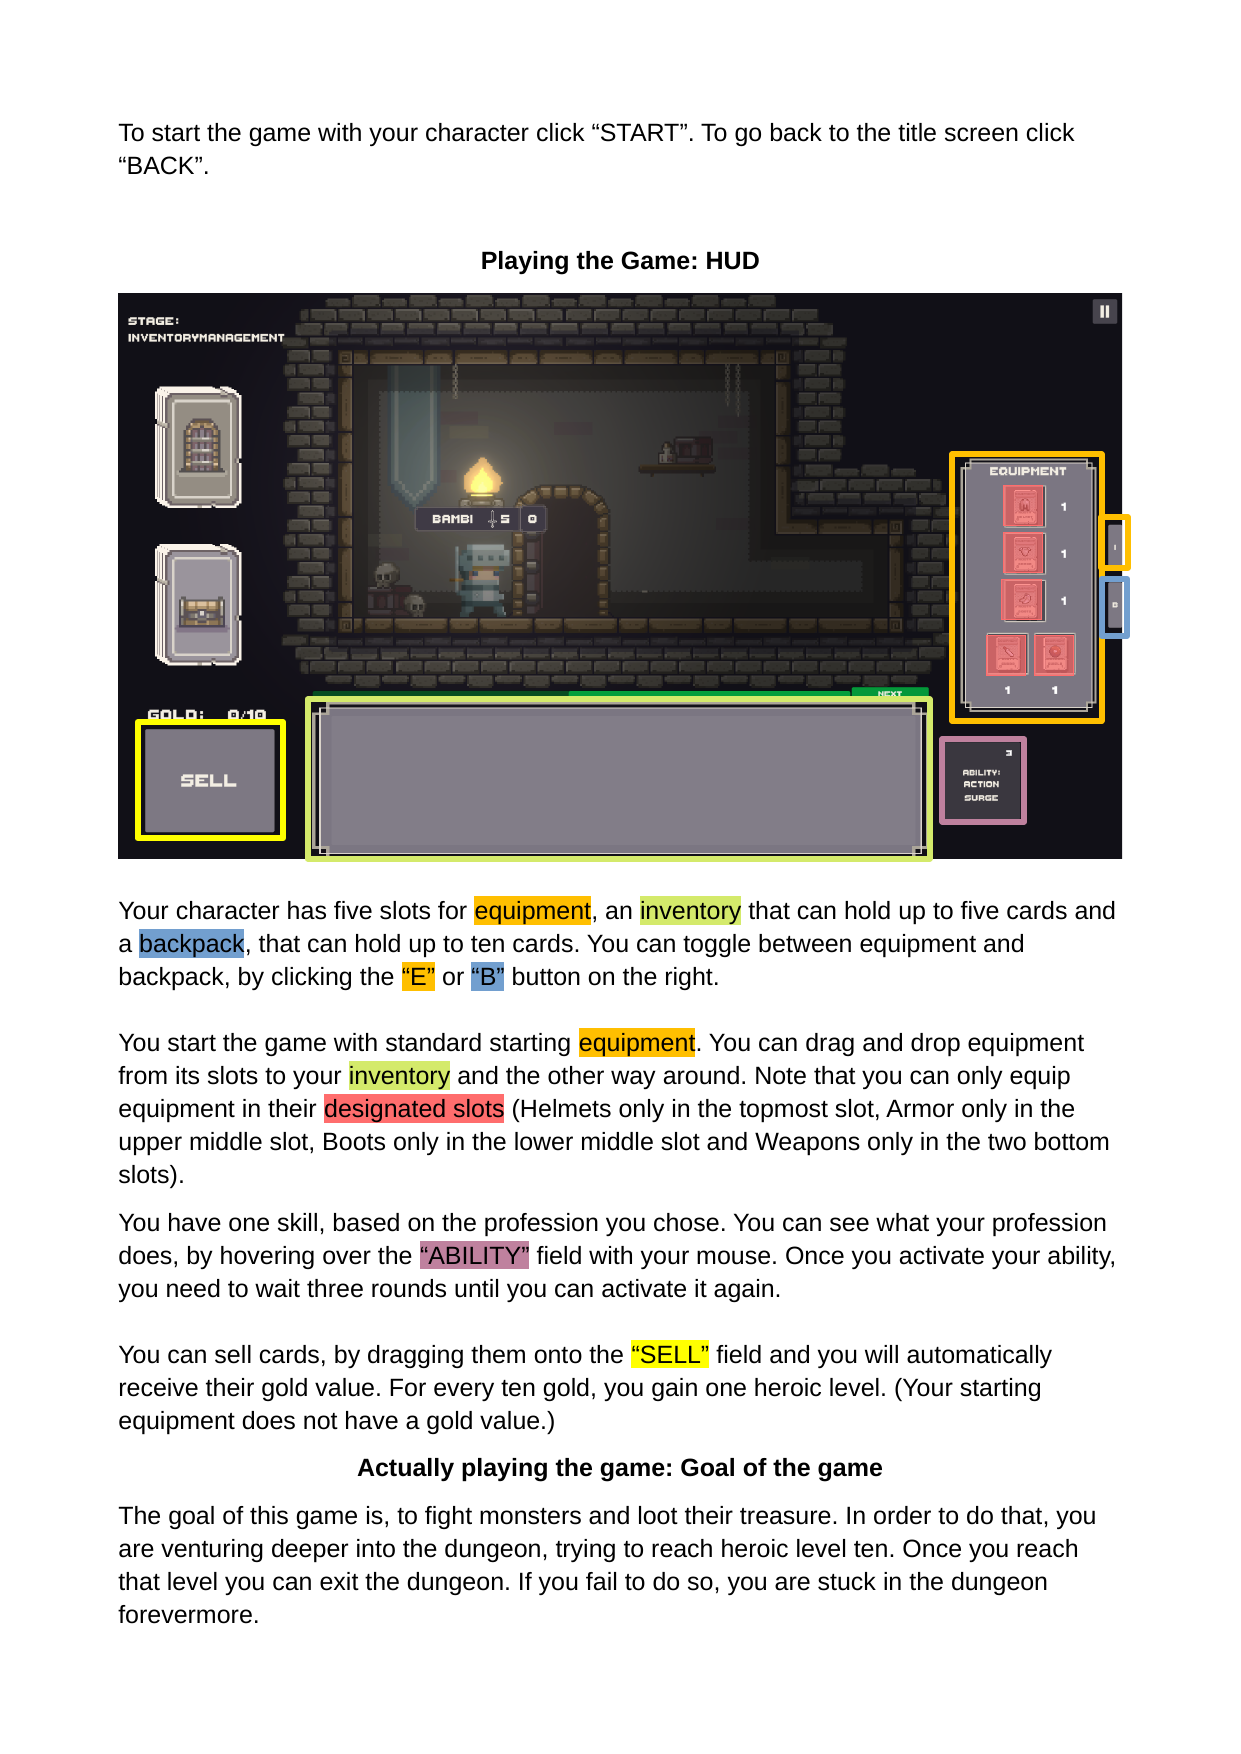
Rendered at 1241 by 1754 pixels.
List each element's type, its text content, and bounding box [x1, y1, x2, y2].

picture [1105, 520, 1123, 565]
picture [311, 702, 927, 856]
text Your character has five slots for equipment, an inventory that can hold up to five cards and a backpack, that can hold up to ten cards. You can toggle between equipment and backpack, by clicking the “E” or “B” button on the right. You start the game with standard starting equipment. You can drag and drop equipment from its slots to your inventory and the other way around. Note that you can only equip equipment in their designated slots (Helmets only in the topmost slot, Armor only in the upper middle slot, Boots only in the lower middle slot and Weapons only in the two bottom slots). [118, 859, 1122, 1189]
text You have one skill, based on the profession you chose. You can see what your profession does, by hovering over the “ABILITY” field with your mouse. Once you activate your ability, you need to wait three rounds until you can activate it again. You can sell cards, by dragging them onto the “SELL” field and you will automatically receive their gold value. For every ten gold, you gain one heroic level. (Your starting equipment does not have a gold value.) [118, 1208, 1122, 1434]
text The goal of this game is, to fight monsters and loot their treasure. In order to do that, you are venturing deeper into the dungeon, trying to reach heroic level ten. Once you reach that level you can exit the dungeon. If you fail to do so, you are stuck in the dungeon forevermore. [118, 1501, 1122, 1629]
picture [1105, 571, 1123, 576]
text To start the game with your character click “START”. To go back to the title screen click “BACK”. [118, 118, 1122, 180]
picture [955, 457, 1099, 718]
picture [118, 293, 1123, 859]
text Actually playing the game: Goal of the game [118, 1453, 1122, 1482]
picture [1105, 582, 1123, 633]
text Playing the Game: HUD [118, 246, 1122, 275]
